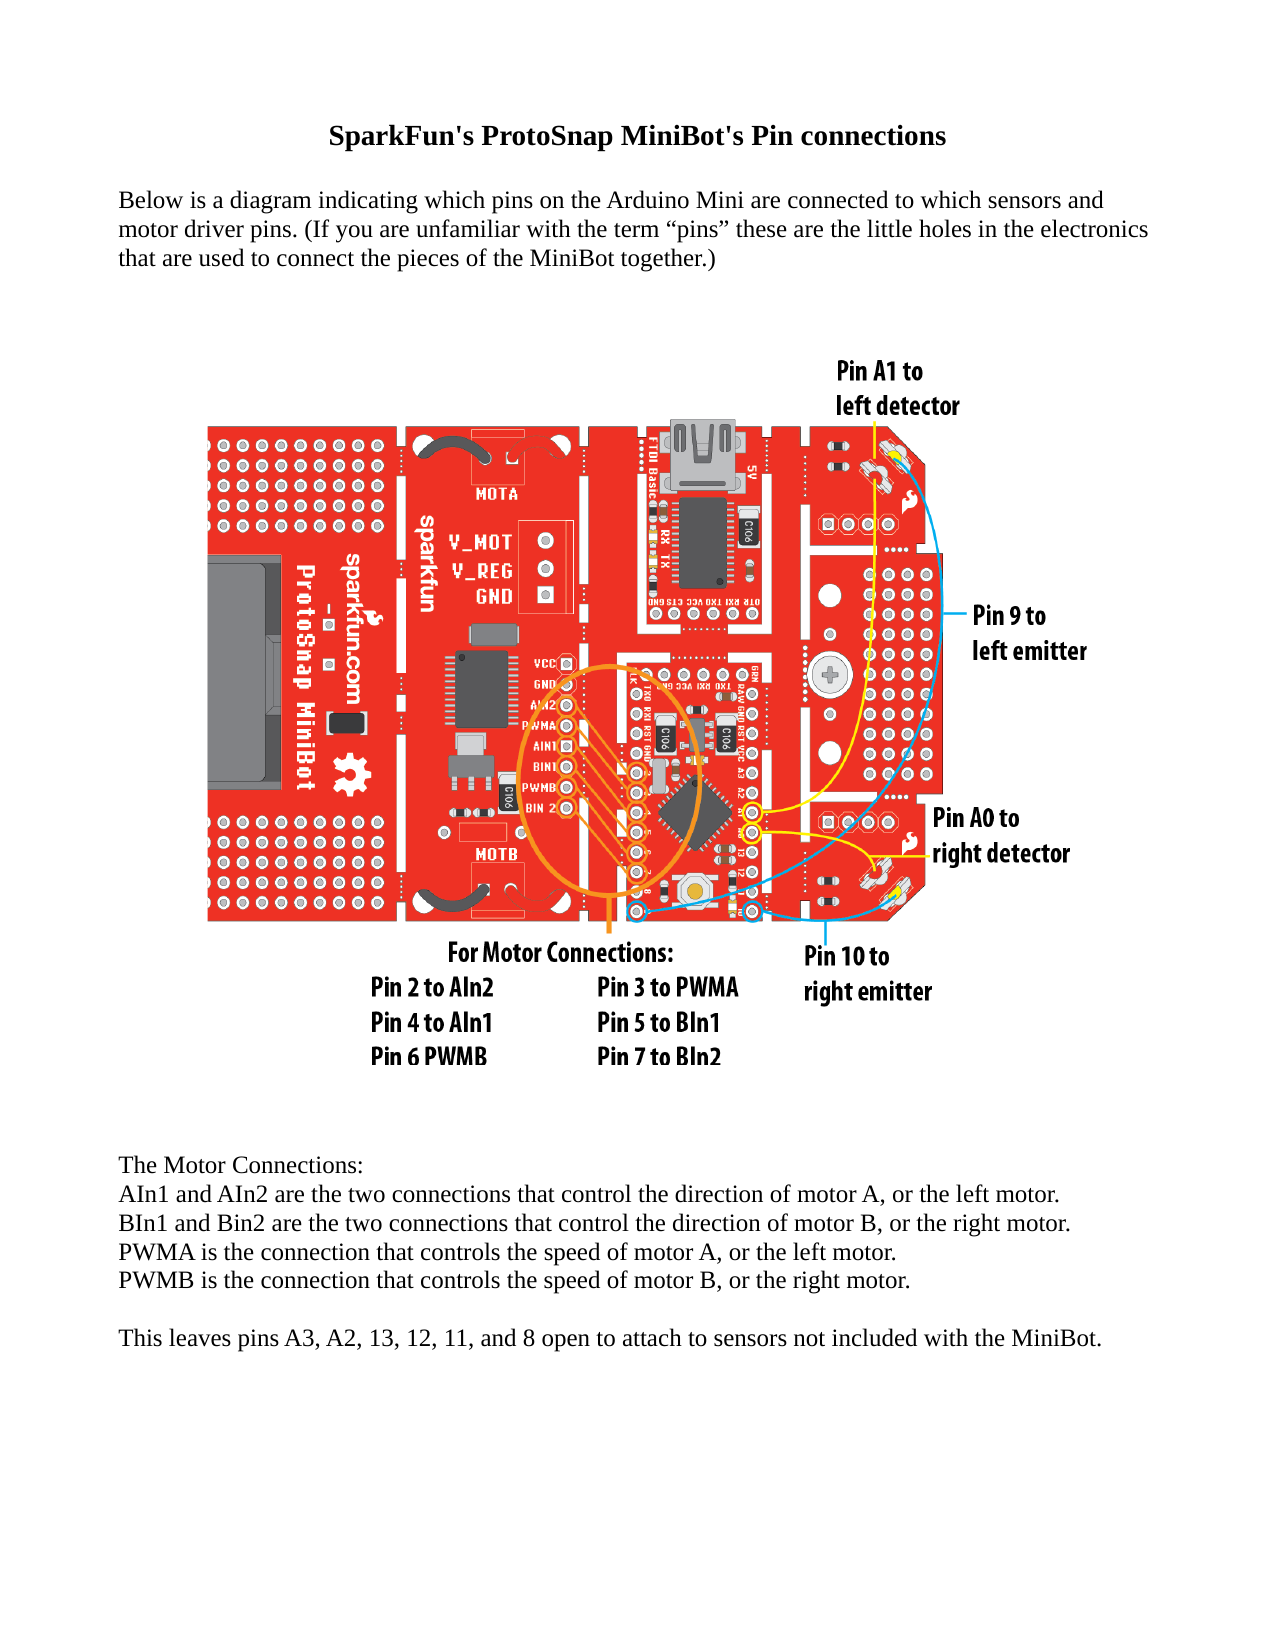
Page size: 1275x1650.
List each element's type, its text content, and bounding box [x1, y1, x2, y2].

text The Motor Connections: [118, 1151, 1157, 1179]
text Below is a diagram indicating which pins on the Arduino Mini are connected to which sensors and motor driver pins. (If you are unfamiliar with the term “pins” these are the little holes in the electronics that are used to connect the pieces of the MiniBot together.) [118, 185, 1157, 271]
text BIn1 and Bin2 are the two connections that control the direction of motor B, or the right motor. [118, 1208, 1157, 1237]
text SparkFun's ProtoSnap MiniBot's Pin connections [118, 118, 1157, 152]
picture [188, 331, 1087, 1065]
text AIn1 and AIn2 are the two connections that control the direction of motor A, or the left motor. [118, 1179, 1157, 1208]
text This leaves pins A3, A2, 13, 12, 11, and 8 open to attach to sensors not included with the MiniBot. [118, 1323, 1157, 1352]
text PWMB is the connection that controls the speed of motor B, or the right motor. [118, 1266, 1157, 1294]
text PWMA is the connection that controls the speed of motor A, or the left motor. [118, 1237, 1157, 1266]
